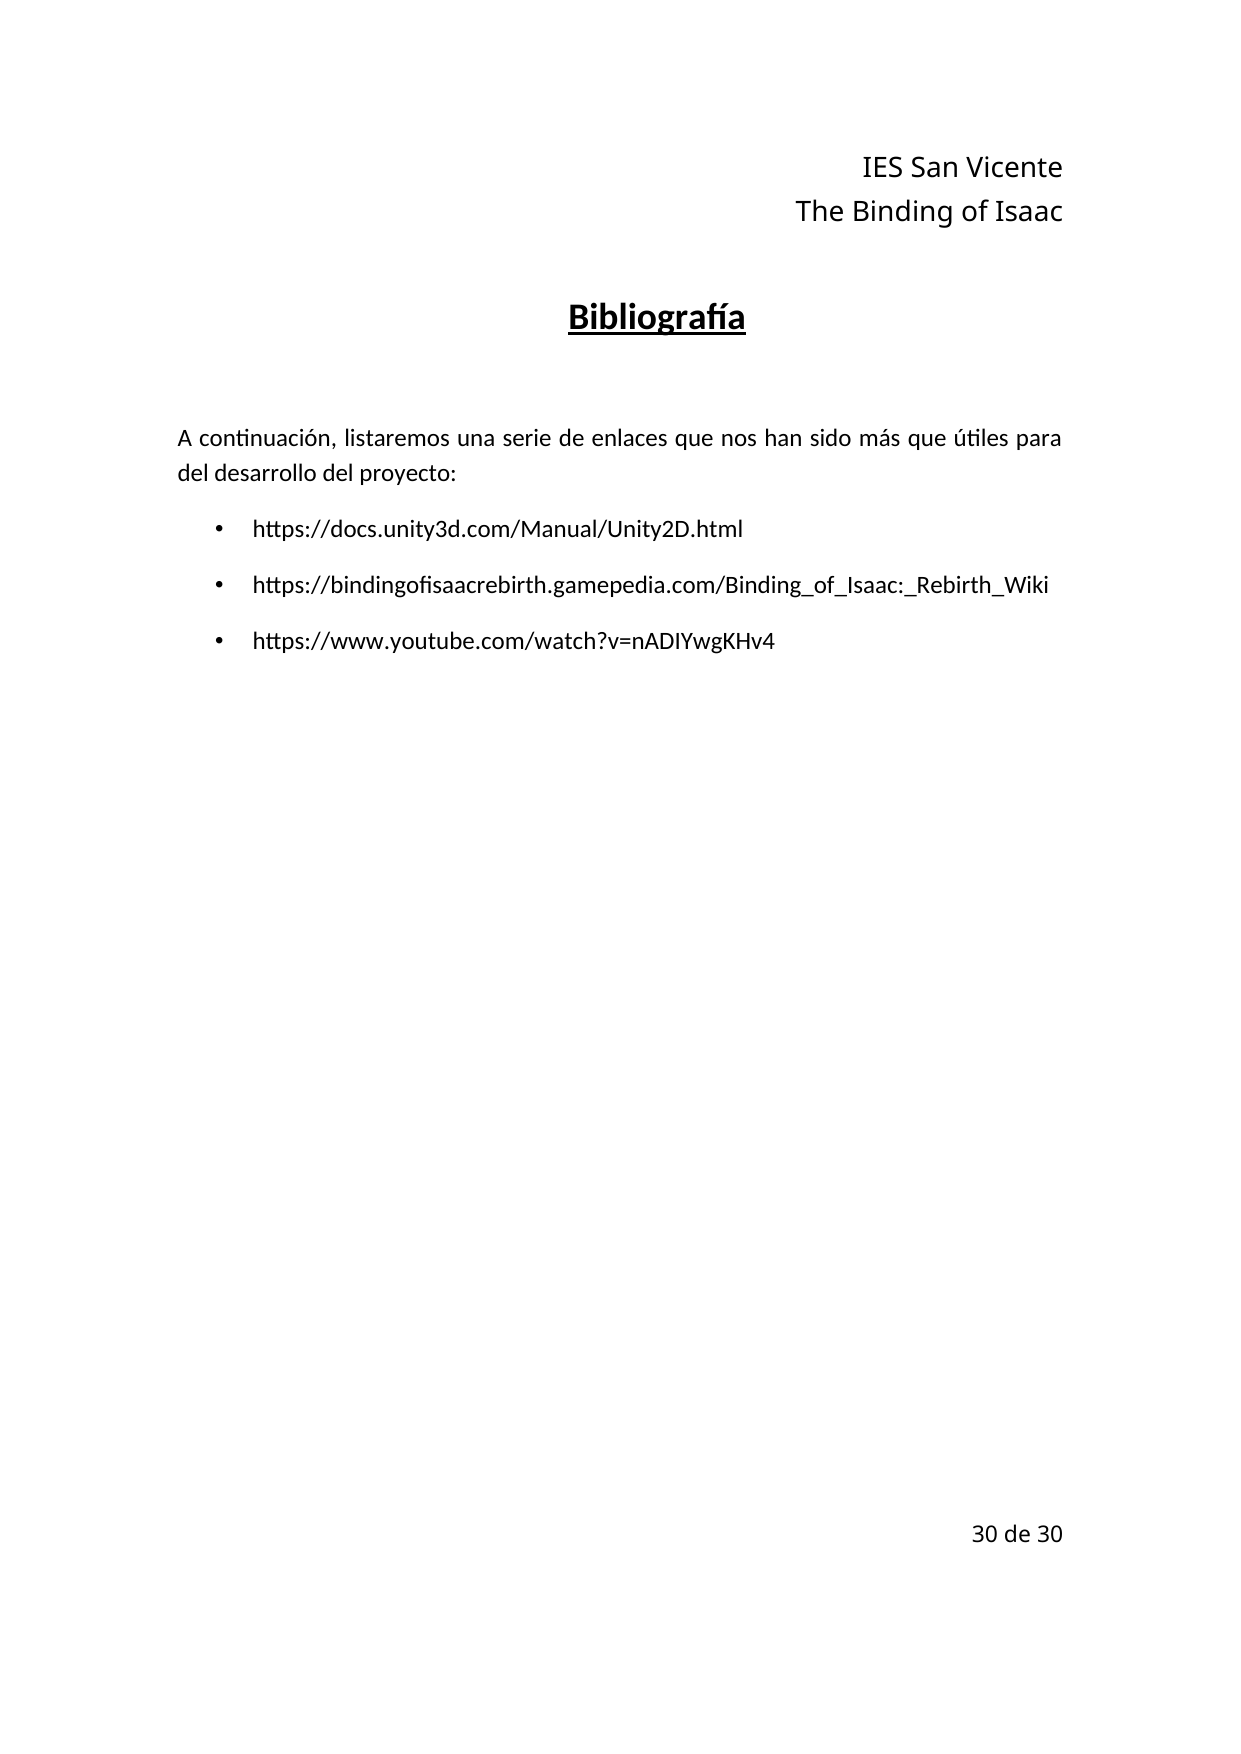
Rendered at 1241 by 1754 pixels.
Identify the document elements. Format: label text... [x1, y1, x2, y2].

text Bibliografía [177, 293, 1063, 339]
list https://bindingofisaacrebirth.gamepedia.com/Binding_of_Isaac:_Rebirth_Wiki [215, 569, 1063, 600]
list https://www.youtube.com/watch?v=nADIYwgKHv4 [215, 625, 1063, 656]
list https://docs.unity3d.com/Manual/Unity2D.html [215, 513, 1063, 544]
text A continuación, listaremos una serie de enlaces que nos han sido más que útiles para del desarrollo del proyecto: [177, 423, 1063, 488]
